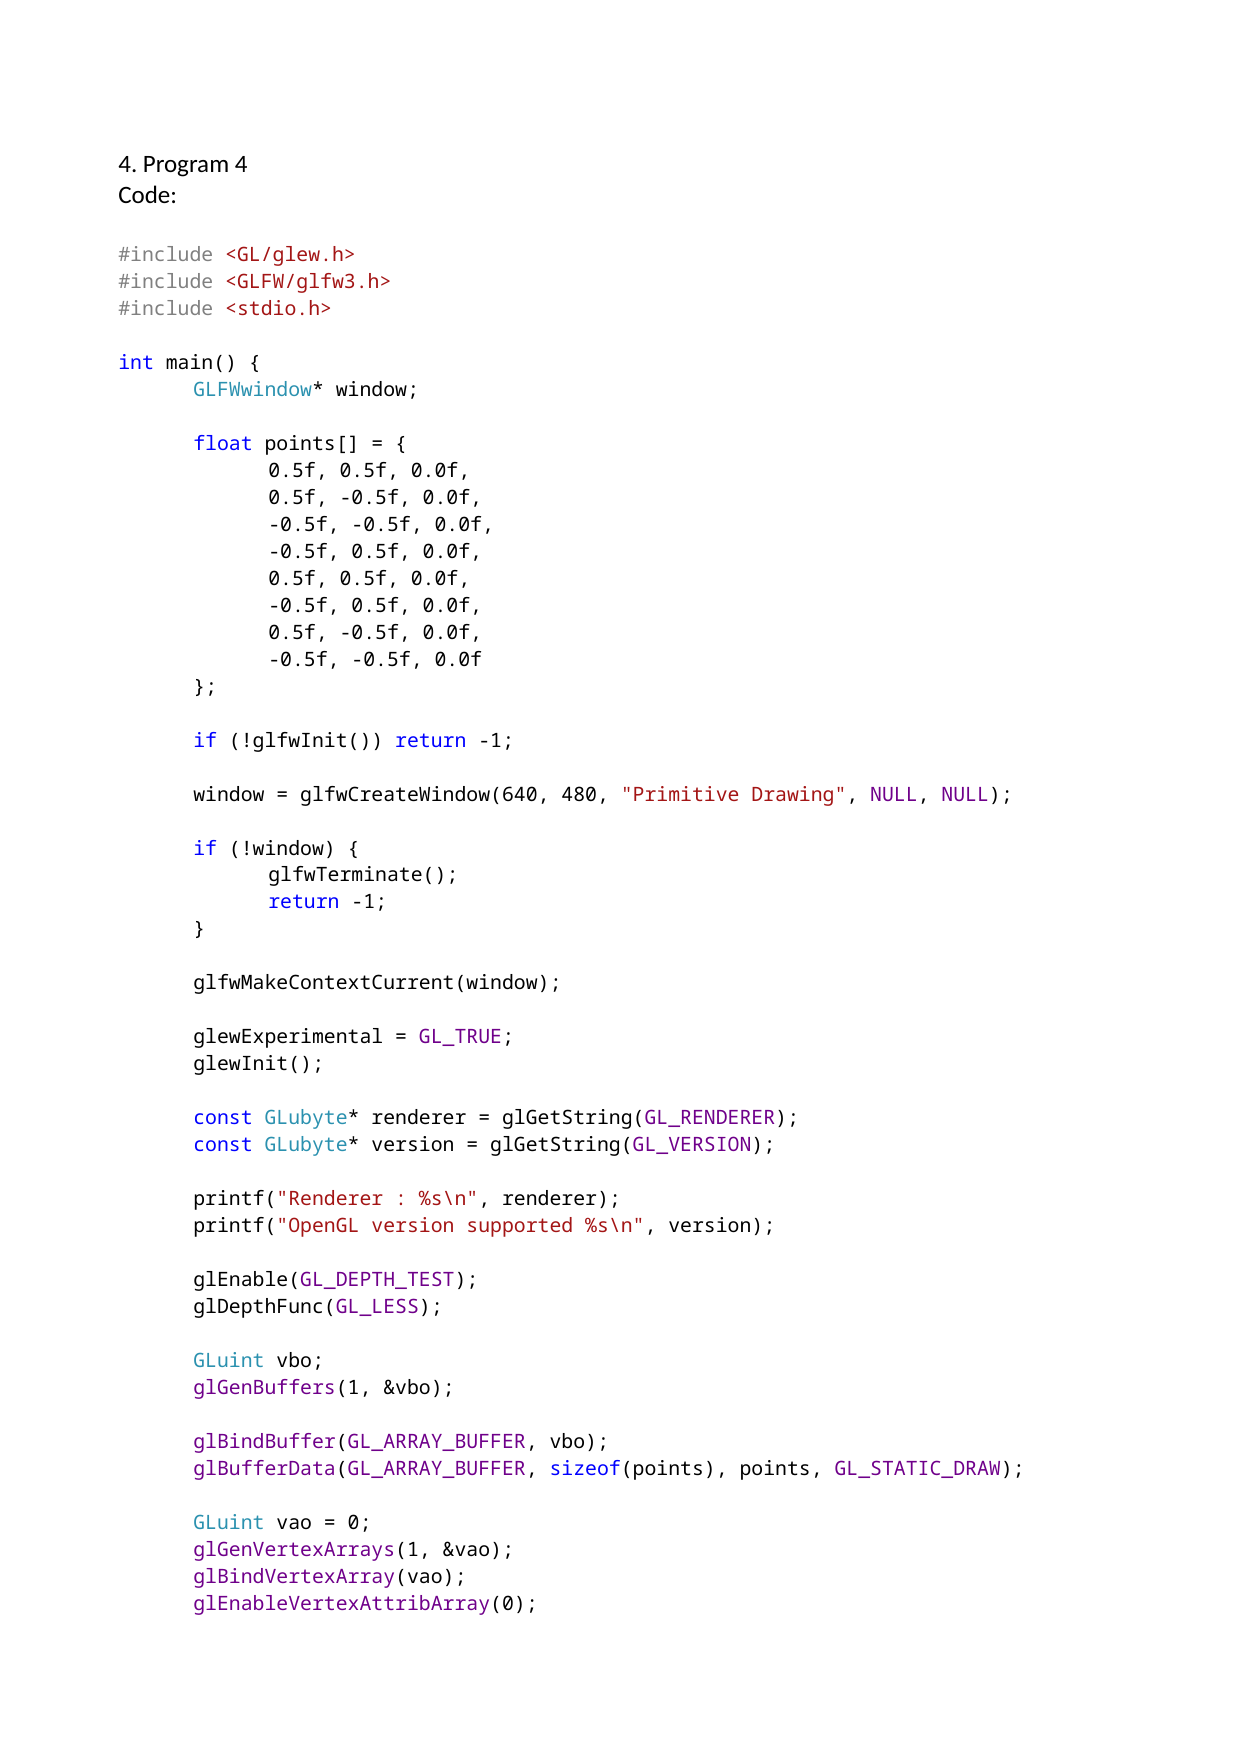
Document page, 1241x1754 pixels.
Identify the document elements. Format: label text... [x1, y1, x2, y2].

text -0.5f, -0.5f, 0.0f, [118, 510, 1122, 537]
text printf("Renderer : %s\n", renderer); [118, 1184, 1122, 1211]
text }; [118, 672, 1122, 699]
text #include <GLFW/glfw3.h> [118, 267, 1122, 294]
text int main() { [118, 348, 1122, 375]
text if (!glfwInit()) return -1; [118, 726, 1122, 753]
text 0.5f, -0.5f, 0.0f, [118, 618, 1122, 645]
text glfwTerminate(); [118, 861, 1122, 888]
text window = glfwCreateWindow(640, 480, "Primitive Drawing", NULL, NULL); [118, 780, 1122, 807]
text -0.5f, -0.5f, 0.0f [118, 645, 1122, 672]
text const GLubyte* renderer = glGetString(GL_RENDERER); [118, 1103, 1122, 1131]
text const GLubyte* version = glGetString(GL_VERSION); [118, 1131, 1122, 1157]
text glEnable(GL_DEPTH_TEST); [118, 1265, 1122, 1292]
text return -1; [118, 888, 1122, 915]
text glfwMakeContextCurrent(window); [118, 969, 1122, 996]
text glEnableVertexAttribArray(0); [118, 1589, 1122, 1616]
text float points[] = { [118, 429, 1122, 456]
text glGenVertexArrays(1, &vao); [118, 1535, 1122, 1562]
text glBindBuffer(GL_ARRAY_BUFFER, vbo); [118, 1427, 1122, 1454]
text GLuint vao = 0; [118, 1508, 1122, 1535]
text 0.5f, -0.5f, 0.0f, [118, 483, 1122, 510]
text glBindVertexArray(vao); [118, 1562, 1122, 1589]
text glDepthFunc(GL_LESS); [118, 1292, 1122, 1319]
text #include <stdio.h> [118, 294, 1122, 321]
text glBufferData(GL_ARRAY_BUFFER, sizeof(points), points, GL_STATIC_DRAW); [118, 1454, 1122, 1481]
text if (!window) { [118, 834, 1122, 861]
text -0.5f, 0.5f, 0.0f, [118, 591, 1122, 618]
text #include <GL/glew.h> [118, 240, 1122, 267]
text printf("OpenGL version supported %s\n", version); [118, 1211, 1122, 1238]
text glewExperimental = GL_TRUE; [118, 1023, 1122, 1049]
text 0.5f, 0.5f, 0.0f, [118, 564, 1122, 591]
text GLFWwindow* window; [118, 375, 1122, 402]
text 0.5f, 0.5f, 0.0f, [118, 456, 1122, 483]
text glGenBuffers(1, &vbo); [118, 1373, 1122, 1400]
text 4. Program 4 [118, 149, 1122, 179]
text glewInit(); [118, 1049, 1122, 1077]
text } [118, 915, 1122, 942]
text GLuint vbo; [118, 1346, 1122, 1373]
text Code: [118, 179, 1122, 210]
text -0.5f, 0.5f, 0.0f, [118, 537, 1122, 564]
